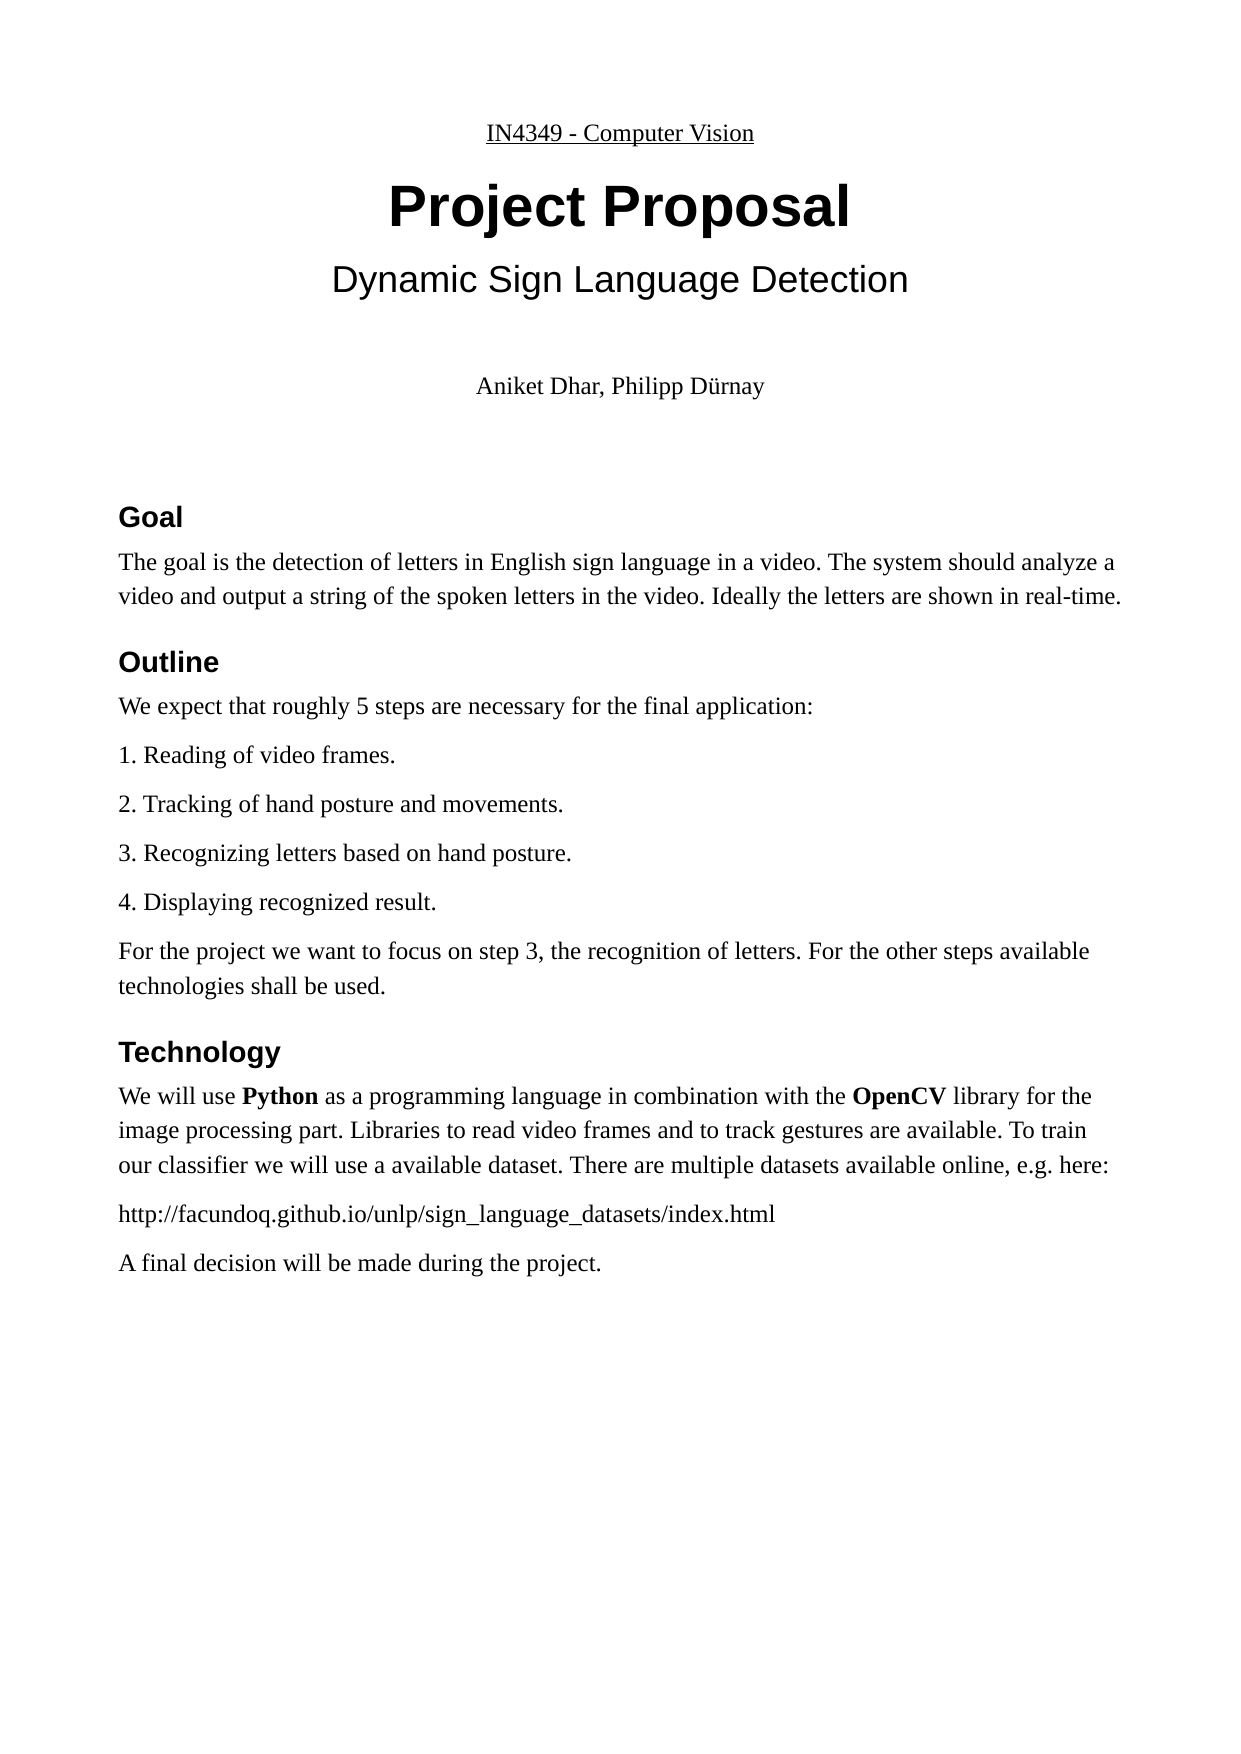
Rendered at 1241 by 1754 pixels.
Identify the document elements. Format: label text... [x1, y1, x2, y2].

text 1. Reading of video frames. [118, 740, 1122, 769]
title Project Proposal [118, 172, 1122, 239]
text A final decision will be made during the project. [118, 1248, 1122, 1277]
text 4. Displaying recognized result. [118, 887, 1122, 916]
text We will use Python as a programming language in combination with the OpenCV library for the image processing part. Libraries to read video frames and to track gestures are available. To train our classifier we will use a available dataset. There are multiple datasets available online, e.g. here: [118, 1081, 1122, 1178]
subtitle Dynamic Sign Language Detection [118, 258, 1122, 301]
subtitle Outline [118, 645, 1122, 678]
text We expect that roughly 5 steps are necessary for the final application: [118, 691, 1122, 720]
text The goal is the detection of letters in English sign language in a video. The system should analyze a video and output a string of the spoken letters in the video. Ideally the letters are shown in real-time. [118, 547, 1122, 610]
subtitle Technology [118, 1034, 1122, 1068]
text For the project we want to focus on step 3, the recognition of letters. For the other steps available technologies shall be used. [118, 936, 1122, 999]
text 2. Tracking of hand posture and movements. [118, 789, 1122, 818]
text http://facundoq.github.io/unlp/sign_language_datasets/index.html [118, 1199, 1122, 1227]
text 3. Recognizing letters based on hand posture. [118, 838, 1122, 867]
text Aniket Dhar, Philipp Dürnay [118, 371, 1122, 399]
text IN4349 - Computer Vision [118, 118, 1122, 147]
subtitle Goal [118, 500, 1122, 534]
